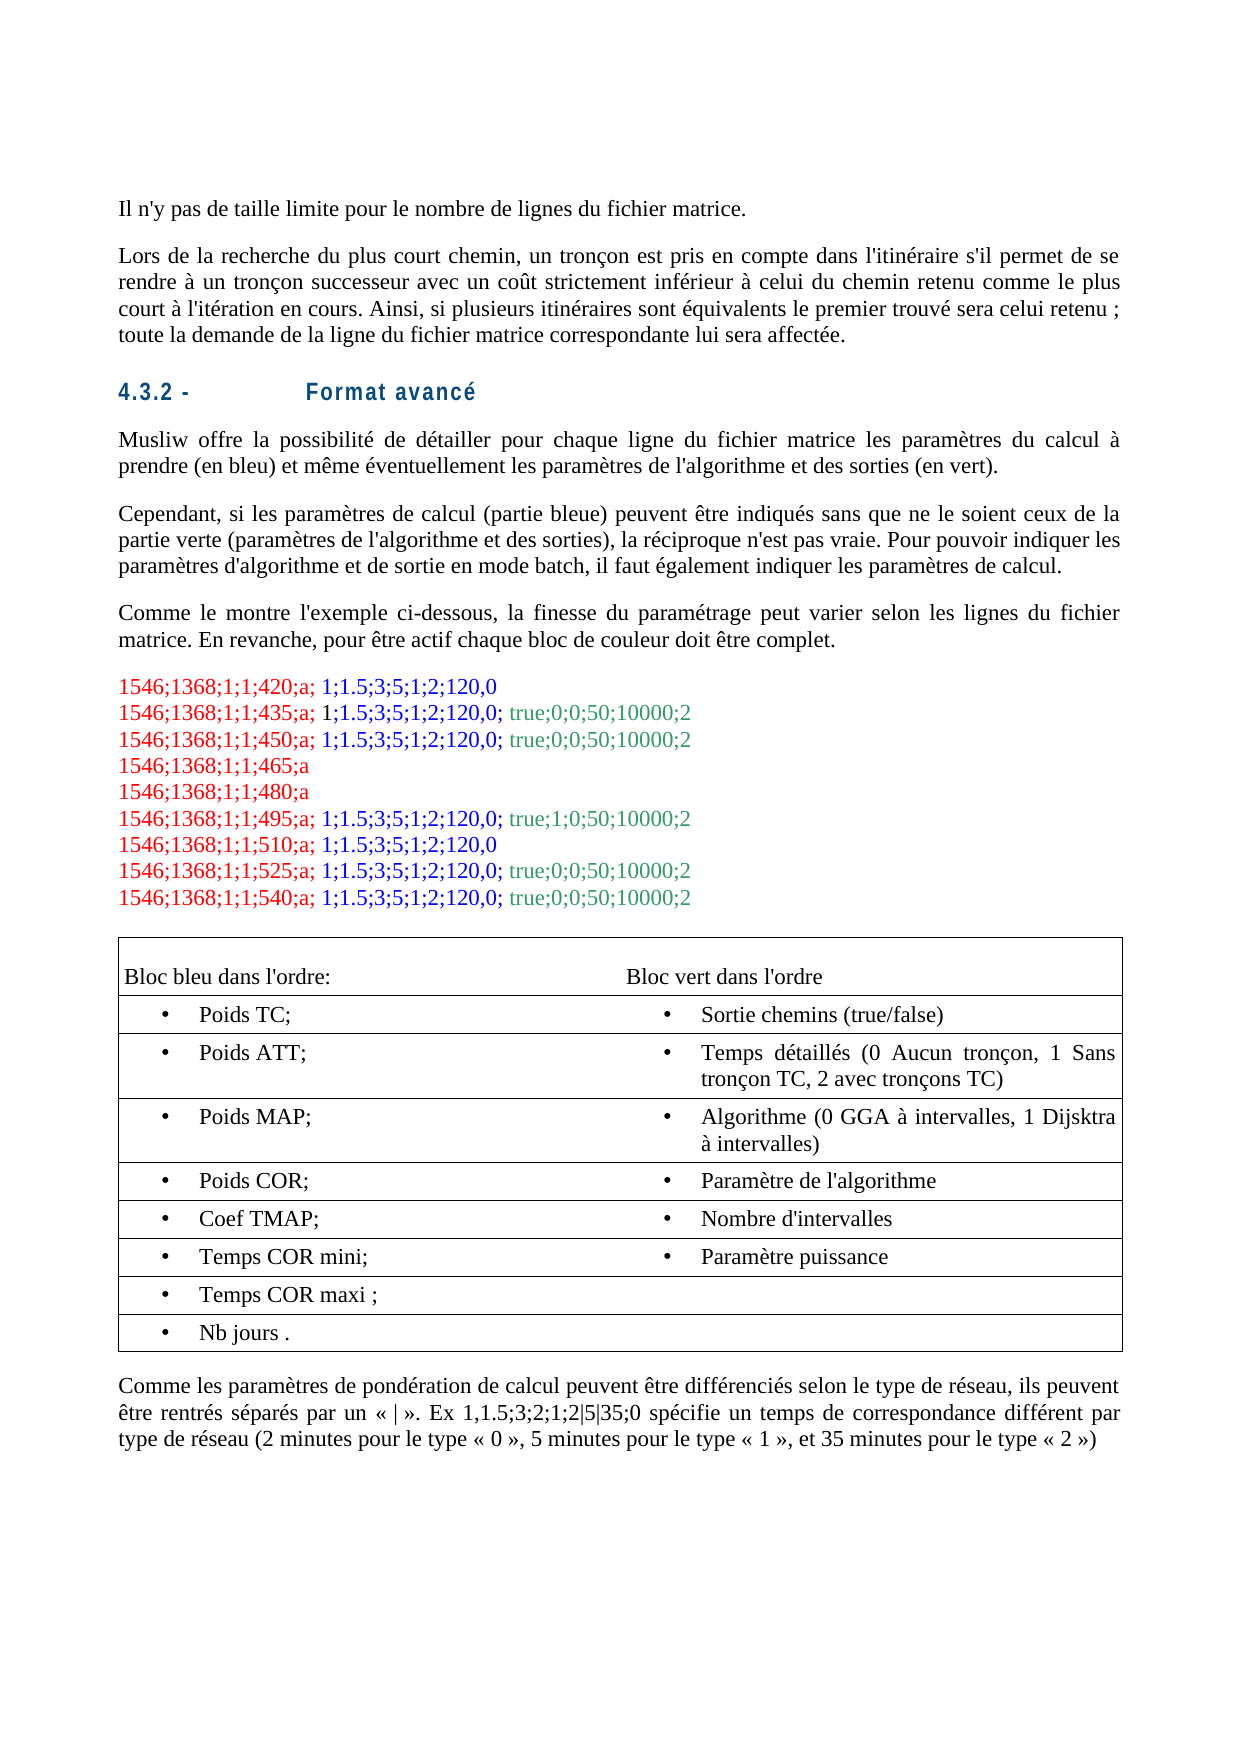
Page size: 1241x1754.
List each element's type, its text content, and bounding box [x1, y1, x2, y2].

table_cell [620, 1277, 1122, 1313]
table_cell Paramètre de l'algorithme [620, 1163, 1122, 1200]
text 1546;1368;1;1;510;a; 1;1.5;3;5;1;2;120,0 [118, 831, 1122, 857]
text Il n'y pas de taille limite pour le nombre de lignes du fichier matrice. [118, 195, 1122, 221]
text 1546;1368;1;1;420;a; 1;1.5;3;5;1;2;120,0 [118, 673, 1122, 699]
text 1546;1368;1;1;450;a; 1;1.5;3;5;1;2;120,0; true;0;0;50;10000;2 [118, 726, 1122, 752]
text Lors de la recherche du plus court chemin, un tronçon est pris en compte dans l'itinéraire s'il permet de se rendre à un tronçon successeur avec un coût strictement inférieur à celui du chemin retenu comme le plus court à l'itération en cours. Ainsi, si plusieurs itinéraires sont équivalents le premier trouvé sera celui retenu ; toute la demande de la ligne du fichier matrice correspondante lui sera affectée. [118, 242, 1122, 347]
text Comme le montre l'exemple ci-dessous, la finesse du paramétrage peut varier selon les lignes du fichier matrice. En revanche, pour être actif chaque bloc de couleur doit être complet. [118, 599, 1122, 652]
table_cell [620, 1315, 1122, 1351]
text Cependant, si les paramètres de calcul (partie bleue) peuvent être indiqués sans que ne le soient ceux de la partie verte (paramètres de l'algorithme et des sorties), la réciproque n'est pas vraie. Pour pouvoir indiquer les paramètres d'algorithme et de sortie en mode batch, il faut également indiquer les paramètres de calcul. [118, 499, 1122, 579]
subtitle Format avancé [118, 377, 1122, 405]
table_header Bloc vert dans l'ordre [620, 938, 1122, 995]
text 1546;1368;1;1;540;a; 1;1.5;3;5;1;2;120,0; true;0;0;50;10000;2 [118, 884, 1122, 910]
text 1546;1368;1;1;435;a; 1;1.5;3;5;1;2;120,0; true;0;0;50;10000;2 [118, 699, 1122, 726]
table_cell Sortie chemins (true/false) [620, 996, 1122, 1033]
table_cell Poids TC; [119, 996, 620, 1033]
table_cell Nb jours . [119, 1315, 620, 1351]
text 1546;1368;1;1;480;a [118, 778, 1122, 805]
text Comme les paramètres de pondération de calcul peuvent être différenciés selon le type de réseau, ils peuvent être rentrés séparés par un « | ». Ex 1,1.5;3;2;1;2|5|35;0 spécifie un temps de correspondance différent par type de réseau (2 minutes pour le type « 0 », 5 minutes pour le type « 1 », et 35 minutes pour le type « 2 ») [118, 1372, 1122, 1451]
text Musliw offre la possibilité de détailler pour chaque ligne du fichier matrice les paramètres du calcul à prendre (en bleu) et même éventuellement les paramètres de l'algorithme et des sorties (en vert). [118, 426, 1122, 479]
table_cell Algorithme (0 GGA à intervalles, 1 Dijsktra à intervalles) [620, 1099, 1122, 1162]
table_cell Temps COR maxi ; [119, 1277, 620, 1313]
table_cell Paramètre puissance [620, 1239, 1122, 1276]
table_cell Temps détaillés (0 Aucun tronçon, 1 Sans tronçon TC, 2 avec tronçons TC) [620, 1034, 1122, 1097]
table_cell Poids COR; [119, 1163, 620, 1200]
table_header Bloc bleu dans l'ordre: [119, 938, 620, 995]
text 1546;1368;1;1;465;a [118, 752, 1122, 778]
table_cell Temps COR mini; [119, 1239, 620, 1276]
text 1546;1368;1;1;525;a; 1;1.5;3;5;1;2;120,0; true;0;0;50;10000;2 [118, 857, 1122, 884]
table_cell Nombre d'intervalles [620, 1201, 1122, 1238]
table_cell Coef TMAP; [119, 1201, 620, 1238]
table_cell Poids ATT; [119, 1034, 620, 1097]
text 1546;1368;1;1;495;a; 1;1.5;3;5;1;2;120,0; true;1;0;50;10000;2 [118, 805, 1122, 831]
table_cell Poids MAP; [119, 1099, 620, 1162]
